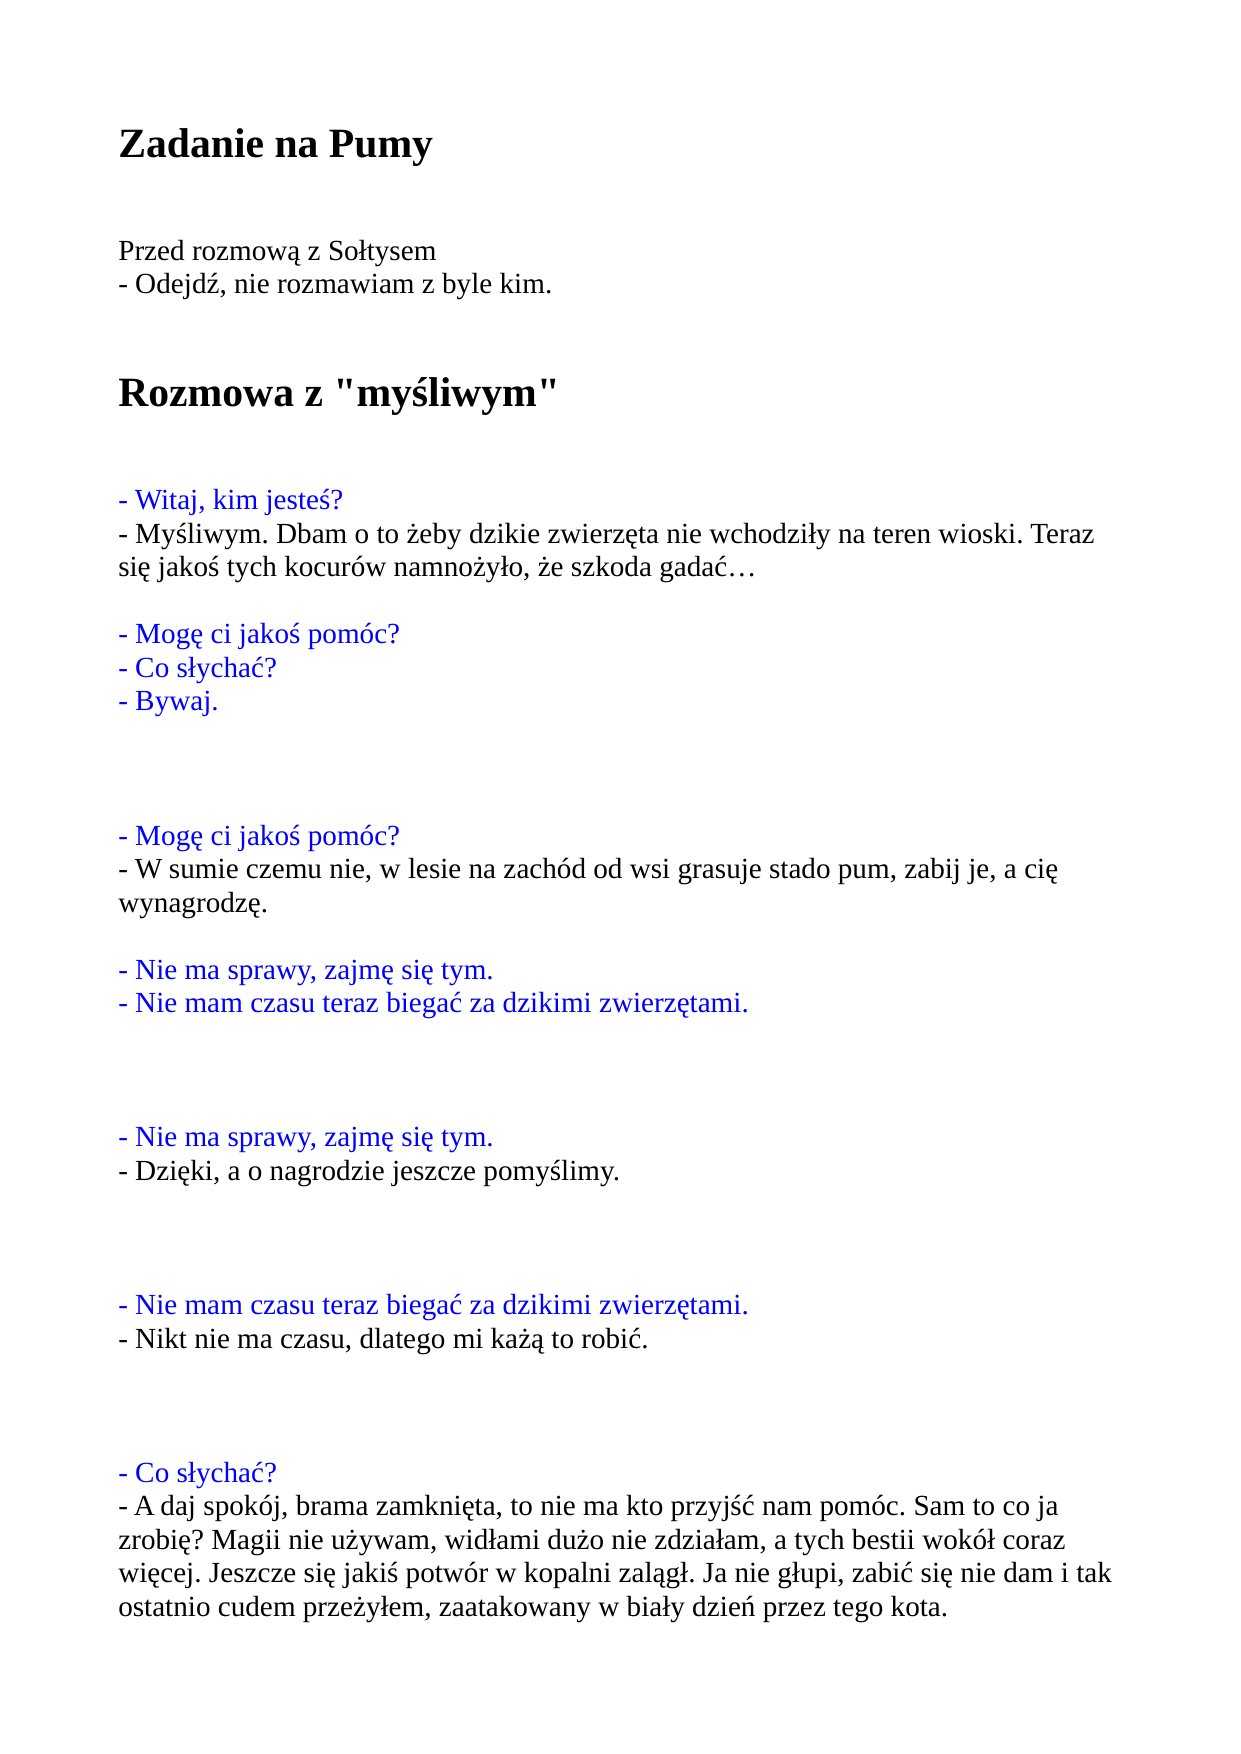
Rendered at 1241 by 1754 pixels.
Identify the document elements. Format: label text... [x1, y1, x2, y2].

text - Mogę ci jakoś pomóc? [118, 616, 1122, 650]
text - Nikt nie ma czasu, dlatego mi każą to robić. [118, 1321, 1122, 1354]
text - Myśliwym. Dbam o to żeby dzikie zwierzęta nie wchodziły na teren wioski. Teraz się jakoś tych kocurów namnożyło, że szkoda gadać… [118, 516, 1122, 583]
text - Co słychać? [118, 650, 1122, 683]
text - Co słychać? [118, 1455, 1122, 1488]
text - Dzięki, a o nagrodzie jeszcze pomyślimy. [118, 1153, 1122, 1187]
text - Witaj, kim jesteś? [118, 482, 1122, 516]
text - Odejdź, nie rozmawiam z byle kim. [118, 267, 1122, 300]
text Przed rozmową z Sołtysem [118, 233, 1122, 267]
text - Nie ma sprawy, zajmę się tym. [118, 952, 1122, 985]
text - Nie mam czasu teraz biegać za dzikimi zwierzętami. [118, 1287, 1122, 1321]
text Rozmowa z "myśliwym" [118, 367, 1122, 415]
text - W sumie czemu nie, w lesie na zachód od wsi grasuje stado pum, zabij je, a cię wynagrodzę. [118, 851, 1122, 918]
text - Nie ma sprawy, zajmę się tym. [118, 1119, 1122, 1153]
text Zadanie na Pumy [118, 118, 1122, 166]
text - A daj spokój, brama zamknięta, to nie ma kto przyjść nam pomóc. Sam to co ja zrobię? Magii nie używam, widłami dużo nie zdziałam, a tych bestii wokół coraz więcej. Jeszcze się jakiś potwór w kopalni zalągł. Ja nie głupi, zabić się nie dam i tak ostatnio cudem przeżyłem, zaatakowany w biały dzień przez tego kota. [118, 1488, 1122, 1623]
text - Bywaj. [118, 683, 1122, 717]
text - Mogę ci jakoś pomóc? [118, 818, 1122, 851]
text - Nie mam czasu teraz biegać za dzikimi zwierzętami. [118, 985, 1122, 1019]
